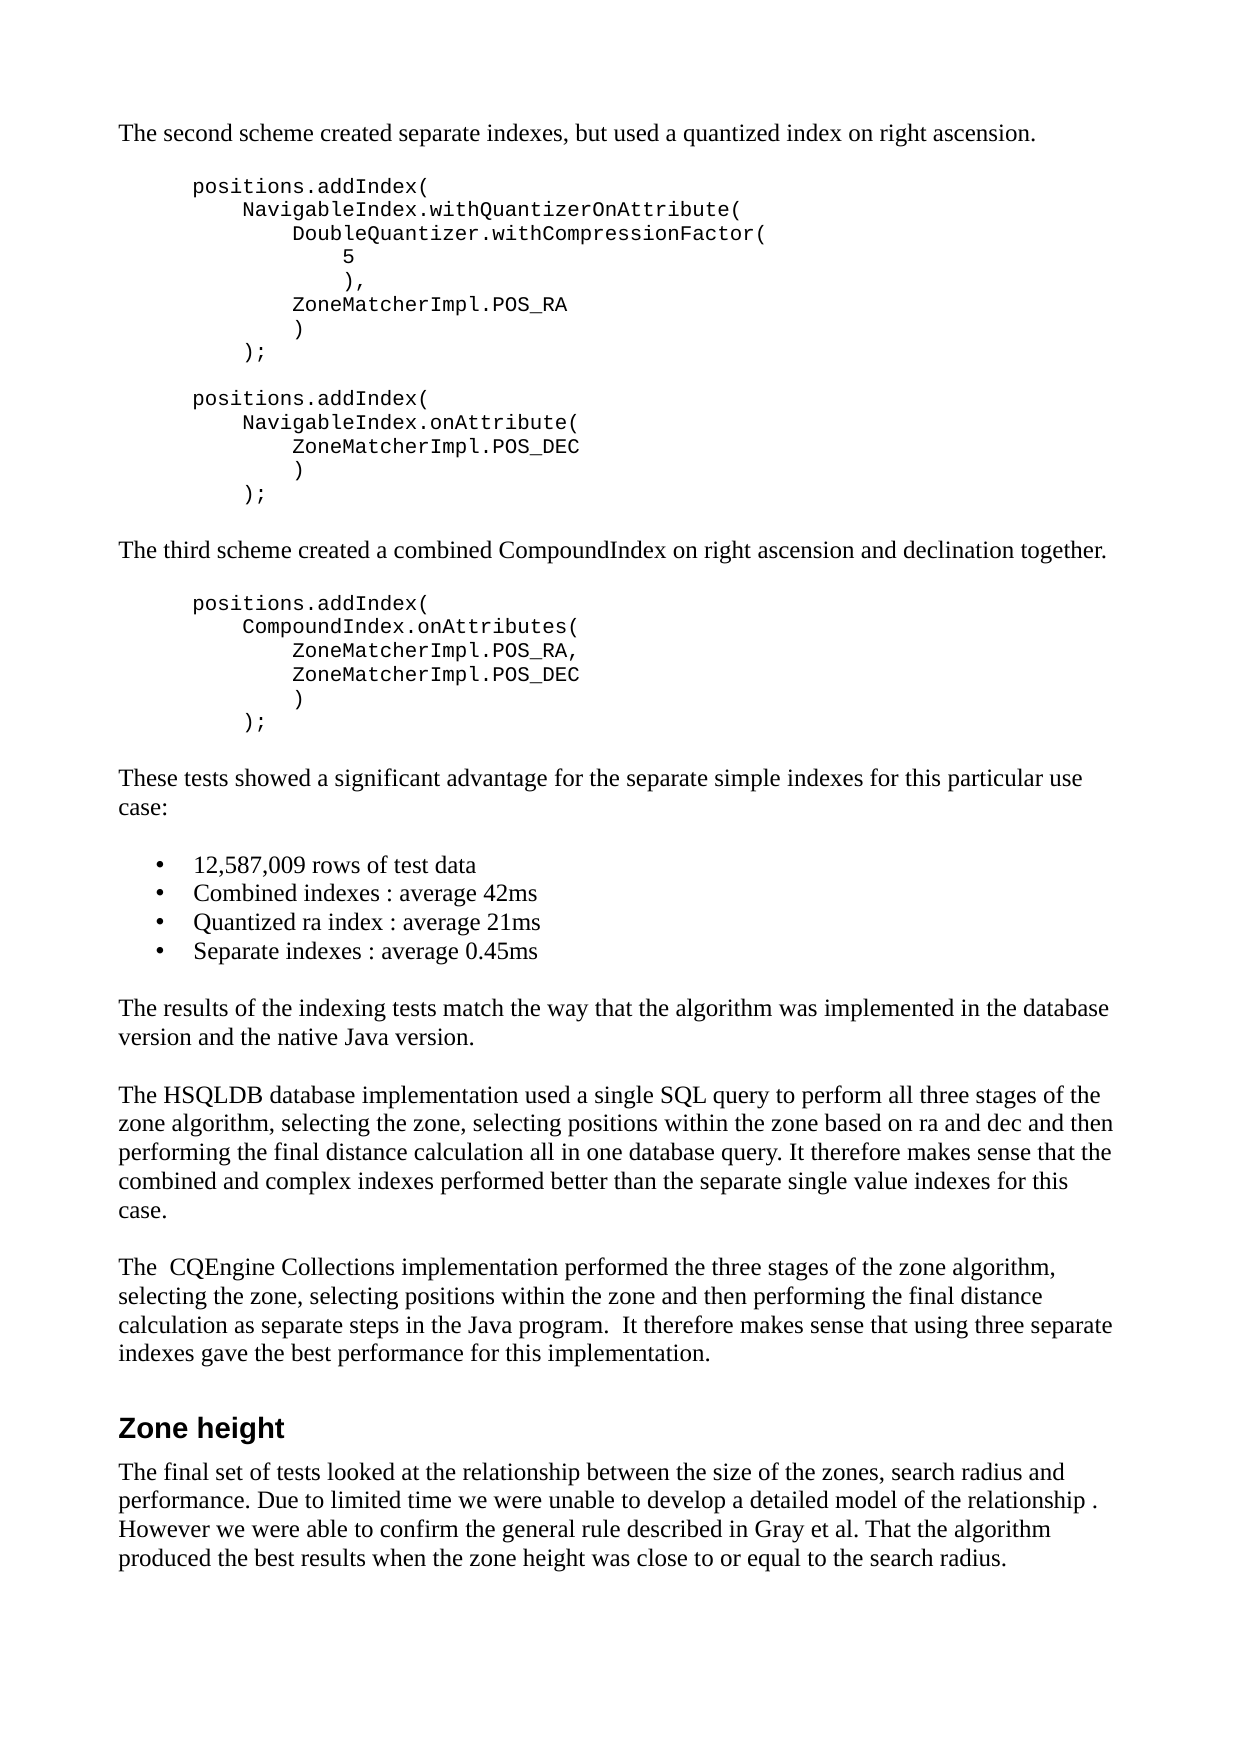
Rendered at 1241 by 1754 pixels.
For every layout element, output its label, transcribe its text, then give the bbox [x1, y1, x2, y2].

text ZoneMatcherImpl.POS_DEC [192, 436, 1122, 459]
list Separate indexes : average 0.45ms [156, 936, 1122, 965]
list 12,587,009 rows of test data [156, 850, 1122, 878]
text ZoneMatcherImpl.POS_RA, [192, 640, 1122, 664]
text ZoneMatcherImpl.POS_RA [192, 294, 1122, 317]
text The results of the indexing tests match the way that the algorithm was implemented in the database version and the native Java version. [118, 993, 1122, 1051]
text positions.addIndex( [192, 593, 1122, 617]
text The third scheme created a combined CompoundIndex on right ascension and declination together. [118, 535, 1122, 564]
text These tests showed a significant advantage for the separate simple indexes for this particular use case: [118, 763, 1122, 821]
text ); [192, 711, 1122, 735]
list Combined indexes : average 42ms [156, 878, 1122, 907]
text positions.addIndex( [192, 388, 1122, 412]
text positions.addIndex( [192, 176, 1122, 199]
text The second scheme created separate indexes, but used a quantized index on right ascension. [118, 118, 1122, 147]
text ) [192, 459, 1122, 483]
text CompoundIndex.onAttributes( [192, 617, 1122, 640]
text ZoneMatcherImpl.POS_DEC [192, 664, 1122, 687]
text ); [192, 483, 1122, 507]
text 5 [192, 247, 1122, 270]
text NavigableIndex.onAttribute( [192, 412, 1122, 436]
text The CQEngine Collections implementation performed the three stages of the zone algorithm, selecting the zone, selecting positions within the zone and then performing the final distance calculation as separate steps in the Java program. It therefore makes sense that using three separate indexes gave the best performance for this implementation. [118, 1252, 1122, 1367]
subtitle Zone height [118, 1411, 1122, 1444]
text ); [192, 341, 1122, 365]
text ), [192, 270, 1122, 294]
text NavigableIndex.withQuantizerOnAttribute( [192, 199, 1122, 223]
text ) [192, 687, 1122, 711]
text ) [192, 317, 1122, 341]
text The final set of tests looked at the relationship between the size of the zones, search radius and performance. Due to limited time we were unable to develop a detailed model of the relationship . However we were able to confirm the general rule described in Gray et al. That the algorithm produced the best results when the zone height was close to or equal to the search radius. [118, 1457, 1122, 1572]
text DoubleQuantizer.withCompressionFactor( [192, 223, 1122, 247]
text The HSQLDB database implementation used a single SQL query to perform all three stages of the zone algorithm, selecting the zone, selecting positions within the zone based on ra and dec and then performing the final distance calculation all in one database query. It therefore makes sense that the combined and complex indexes performed better than the separate single value indexes for this case. [118, 1080, 1122, 1223]
list Quantized ra index : average 21ms [156, 907, 1122, 936]
